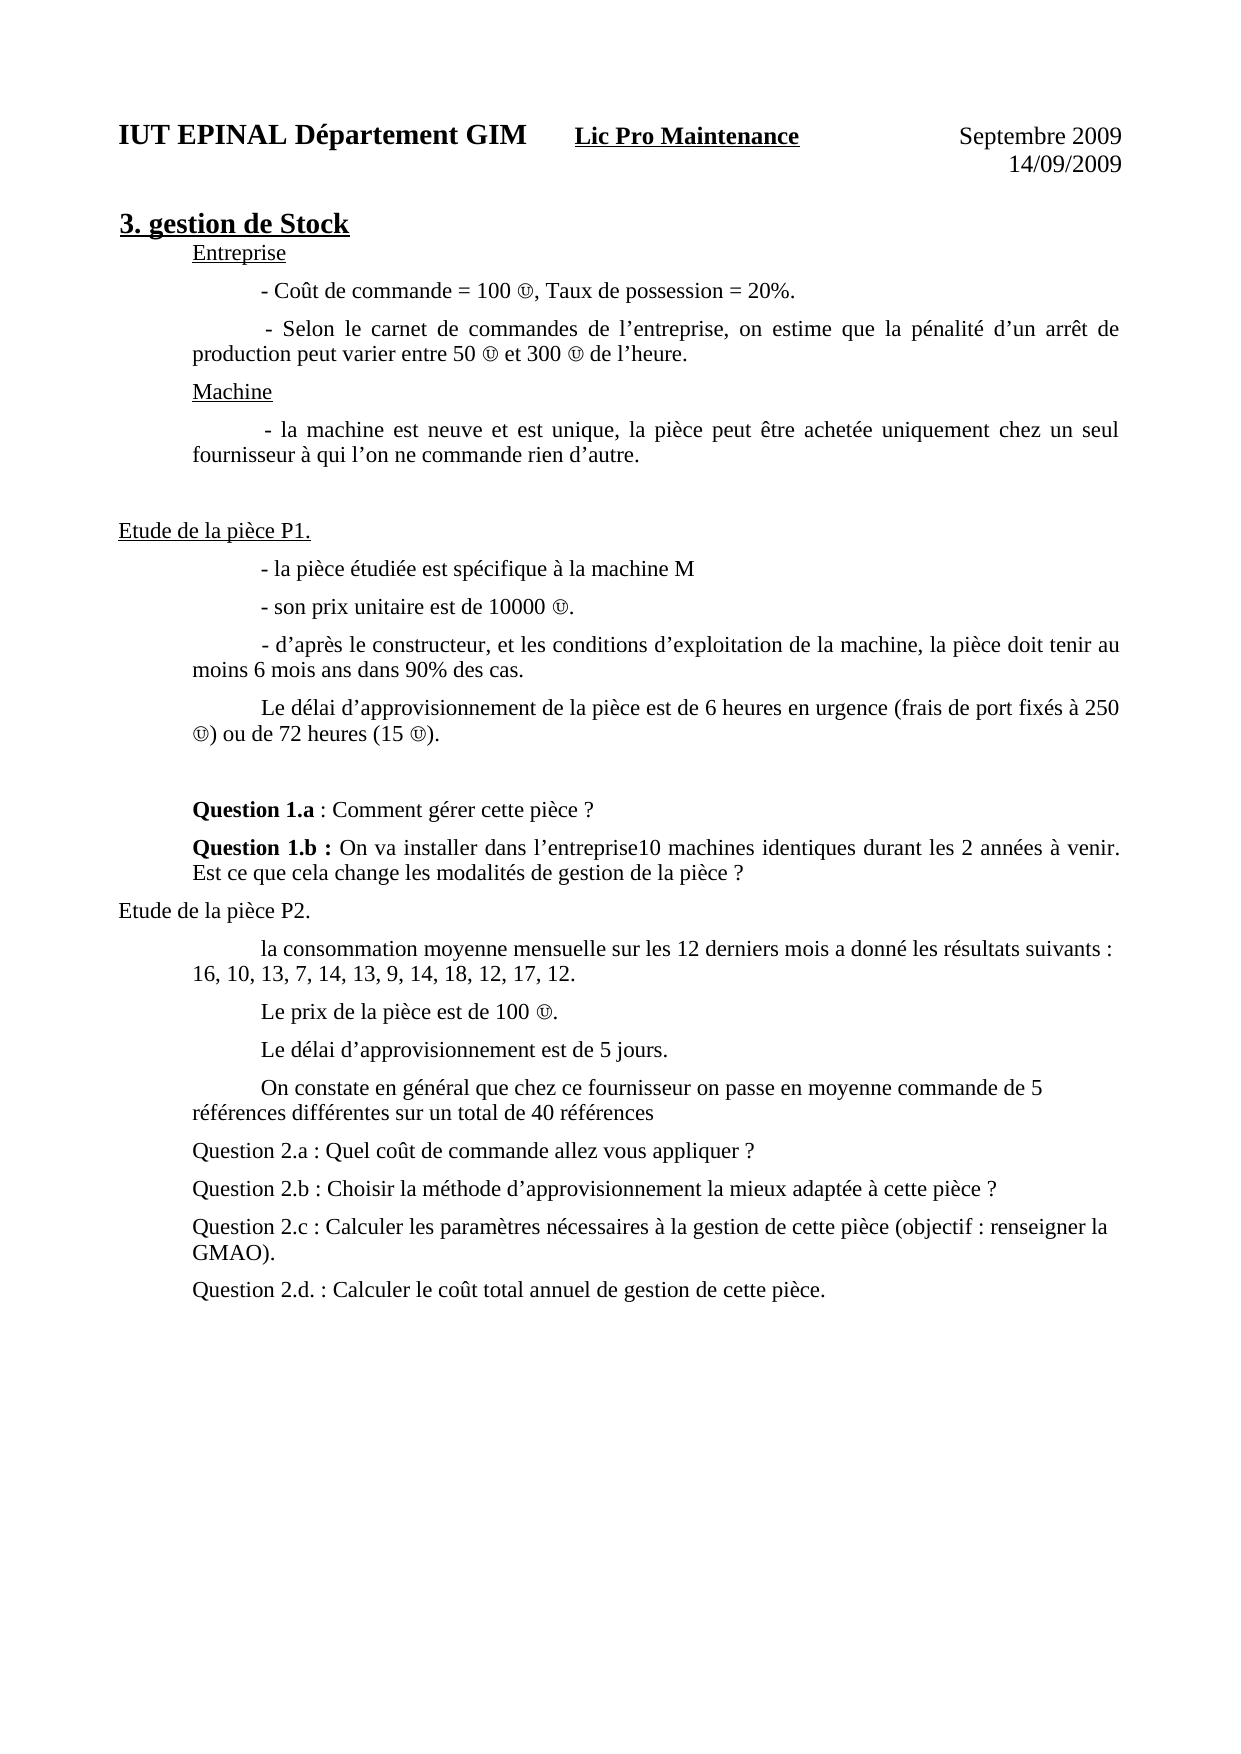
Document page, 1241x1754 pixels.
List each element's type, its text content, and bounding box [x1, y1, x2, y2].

text Question 1.a : Comment gérer cette pièce ? [192, 797, 1122, 822]
text Le délai d’approvisionnement est de 5 jours. [192, 1037, 1122, 1062]
text Le prix de la pièce est de 100 Ⓤ. [192, 999, 1122, 1024]
text On constate en général que chez ce fournisseur on passe en moyenne commande de 5 références différentes sur un total de 40 références [192, 1075, 1122, 1126]
text Etude de la pièce P1. [118, 518, 1122, 544]
text Etude de la pièce P2. [118, 898, 1122, 923]
text Question 2.b : Choisir la méthode d’approvisionnement la mieux adaptée à cette pièce ? [192, 1176, 1122, 1202]
text Question 2.c : Calculer les paramètres nécessaires à la gestion de cette pièce (objectif : renseigner la GMAO). [192, 1214, 1122, 1265]
text Le délai d’approvisionnement de la pièce est de 6 heures en urgence (frais de port fixés à 250 Ⓤ) ou de 72 heures (15 Ⓤ). [192, 695, 1122, 746]
text - son prix unitaire est de 10000 Ⓤ. [192, 594, 1122, 619]
text Question 2.a : Quel coût de commande allez vous appliquer ? [192, 1138, 1122, 1164]
text la consommation moyenne mensuelle sur les 12 derniers mois a donné les résultats suivants : 16, 10, 13, 7, 14, 13, 9, 14, 18, 12, 17, 12. [192, 936, 1122, 987]
text Machine [192, 379, 1122, 404]
text - la machine est neuve et est unique, la pièce peut être achetée uniquement chez un seul fournisseur à qui l’on ne commande rien d’autre. [192, 417, 1122, 468]
text Question 1.b : On va installer dans l’entreprise10 machines identiques durant les 2 années à venir. Est ce que cela change les modalités de gestion de la pièce ? [192, 834, 1122, 885]
text - Selon le carnet de commandes de l’entreprise, on estime que la pénalité d’un arrêt de production peut varier entre 50 Ⓤ et 300 Ⓤ de l’heure. [192, 316, 1122, 367]
text - d’après le constructeur, et les conditions d’exploitation de la machine, la pièce doit tenir au moins 6 mois ans dans 90% des cas. [192, 632, 1122, 683]
text Question 2.d. : Calculer le coût total annuel de gestion de cette pièce. [192, 1277, 1122, 1303]
text Entreprise [192, 240, 1122, 265]
text - Coût de commande = 100 Ⓤ, Taux de possession = 20%. [192, 278, 1122, 303]
list 3. gestion de Stock [82, 208, 1122, 240]
text - la pièce étudiée est spécifique à la machine M [192, 556, 1122, 582]
